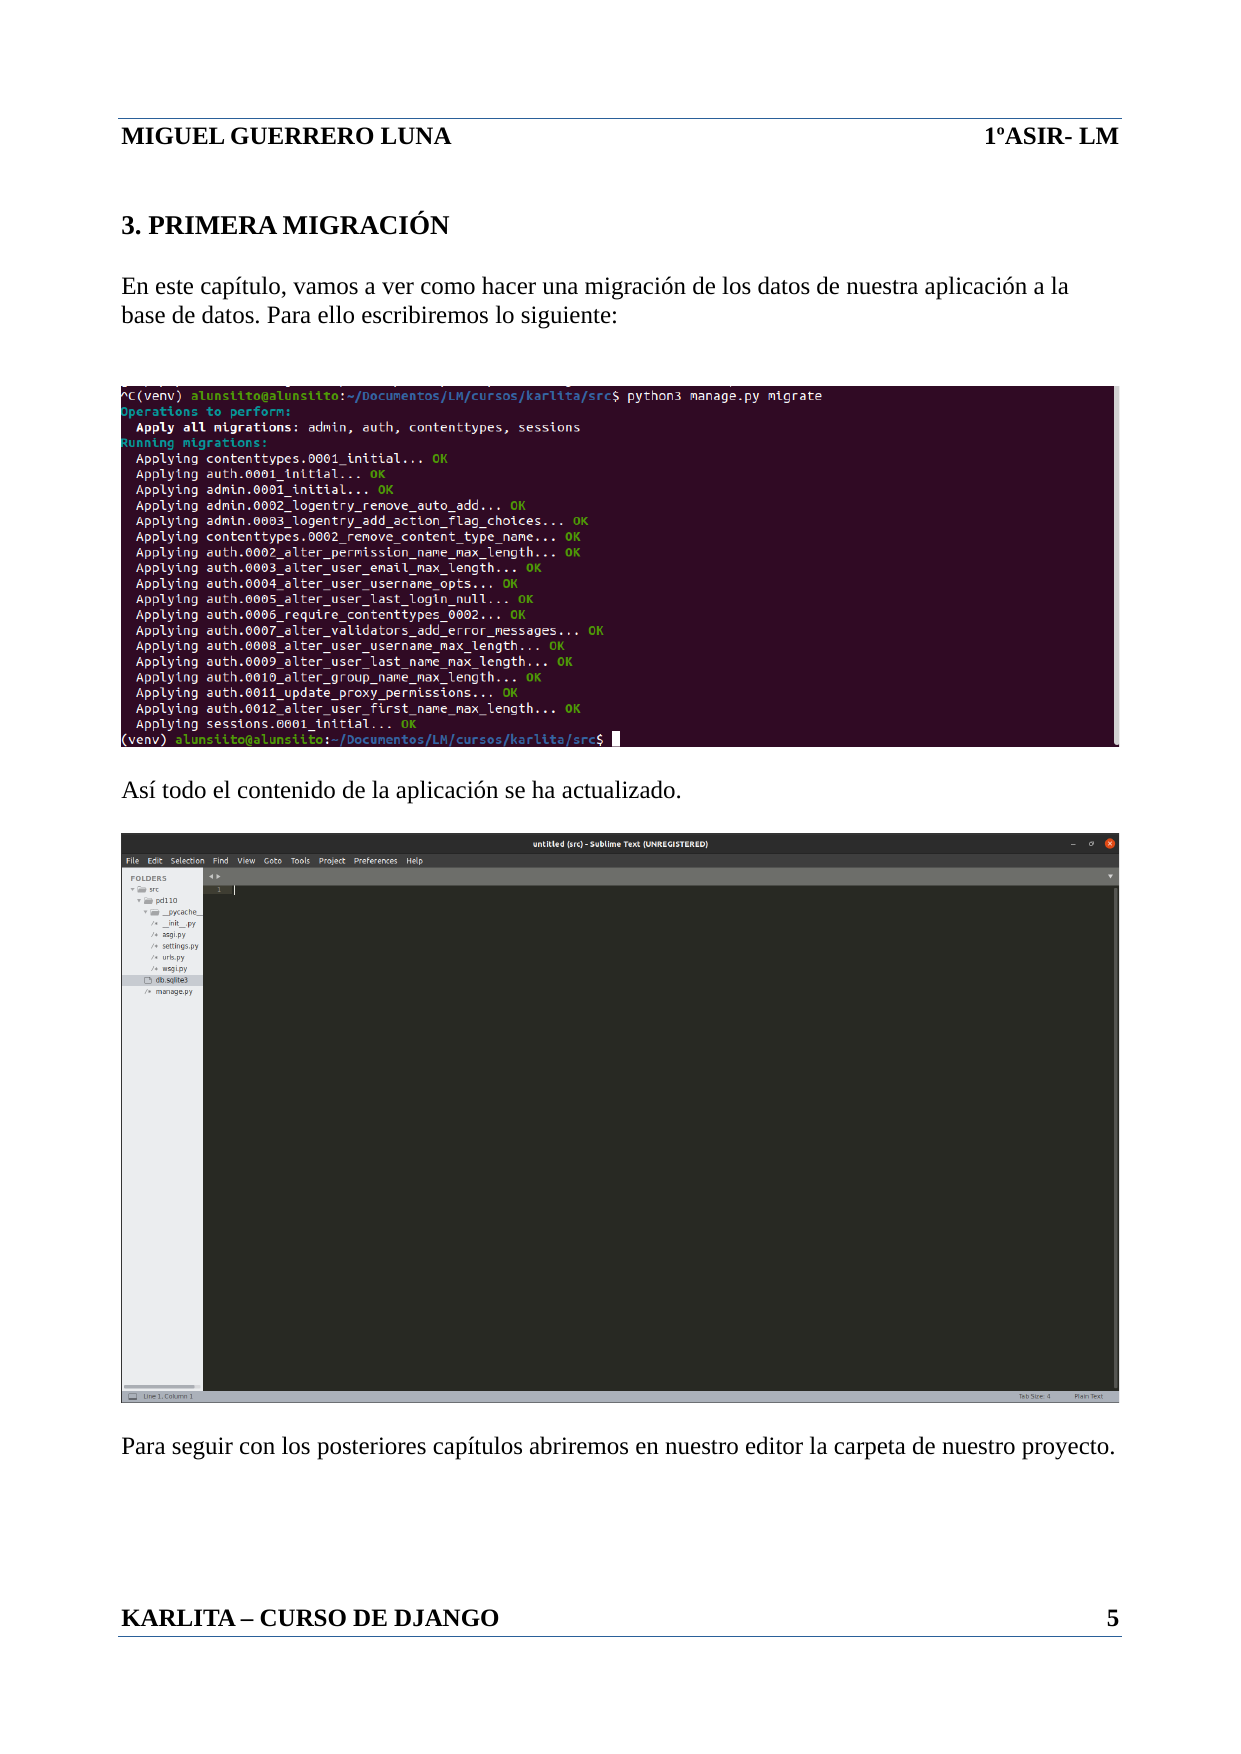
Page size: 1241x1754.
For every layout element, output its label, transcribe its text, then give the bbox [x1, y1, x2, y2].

text 3. PRIMERA MIGRACIÓN [121, 180, 1119, 240]
text En este capítulo, vamos a ver como hacer una migración de los datos de nuestra aplicación a la base de datos. Para ello escribiremos lo siguiente: [121, 271, 1119, 329]
picture [121, 833, 1120, 1403]
text Para seguir con los posteriores capítulos abriremos en nuestro editor la carpeta de nuestro proyecto. [121, 1403, 1119, 1460]
text Así todo el contenido de la aplicación se ha actualizado. [121, 747, 1119, 833]
picture [121, 386, 1120, 747]
